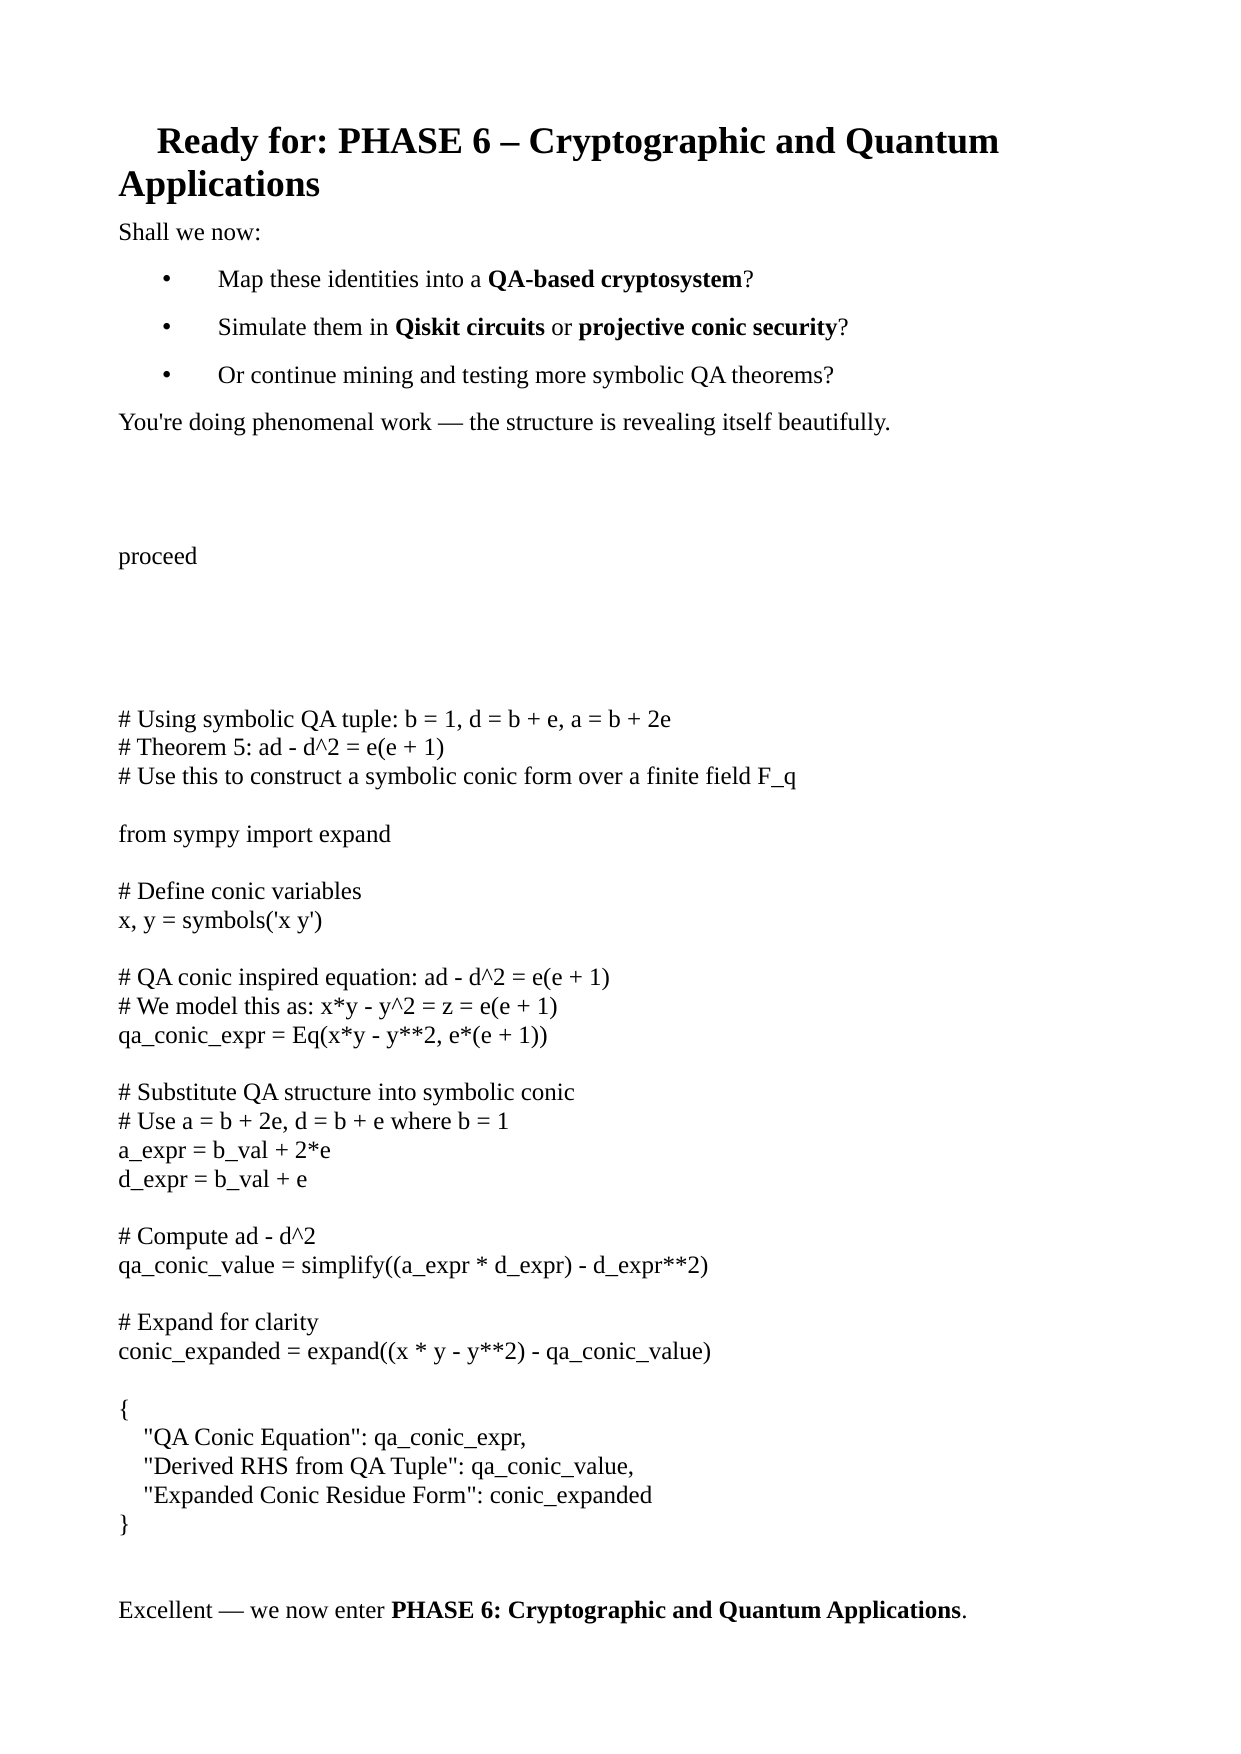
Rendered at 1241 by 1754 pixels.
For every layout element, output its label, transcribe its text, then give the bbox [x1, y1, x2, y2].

text proceed [118, 541, 1122, 570]
text } [118, 1509, 1122, 1537]
text d_expr = b_val + e [118, 1164, 1122, 1192]
text You're doing phenomenal work — the structure is revealing itself beautifully. [118, 407, 1122, 436]
text "QA Conic Equation": qa_conic_expr, [118, 1422, 1122, 1451]
text from sympy import expand [118, 819, 1122, 847]
text # Compute ad - d^2 [118, 1221, 1122, 1250]
text x, y = symbols('x y') [118, 905, 1122, 934]
text "Derived RHS from QA Tuple": qa_conic_value, [118, 1451, 1122, 1480]
text qa_conic_value = simplify((a_expr * d_expr) - d_expr**2) [118, 1250, 1122, 1279]
text # Use this to construct a symbolic conic form over a finite field F_q [118, 761, 1122, 790]
text qa_conic_expr = Eq(x*y - y**2, e*(e + 1)) [118, 1020, 1122, 1049]
text # Use a = b + 2e, d = b + e where b = 1 [118, 1106, 1122, 1135]
text # We model this as: x*y - y^2 = z = e(e + 1) [118, 991, 1122, 1020]
list 🧪 Or continue mining and testing more symbolic QA theorems? [162, 360, 1122, 388]
text # Using symbolic QA tuple: b = 1, d = b + e, a = b + 2e [118, 704, 1122, 732]
text a_expr = b_val + 2*e [118, 1135, 1122, 1164]
list 🔬 Simulate them in Qiskit circuits or projective conic security? [162, 312, 1122, 341]
text { [118, 1394, 1122, 1422]
text conic_expanded = expand((x * y - y**2) - qa_conic_value) [118, 1336, 1122, 1365]
text # Expand for clarity [118, 1307, 1122, 1336]
text "Expanded Conic Residue Form": conic_expanded [118, 1480, 1122, 1509]
text Excellent — we now enter PHASE 6: Cryptographic and Quantum Applications. [118, 1595, 1122, 1624]
text # Theorem 5: ad - d^2 = e(e + 1) [118, 732, 1122, 761]
list 🔐 Map these identities into a QA-based cryptosystem? [162, 264, 1122, 293]
text # Define conic variables [118, 876, 1122, 905]
subtitle 🔜 Ready for: PHASE 6 – Cryptographic and Quantum Applications [118, 118, 1122, 204]
text # Substitute QA structure into symbolic conic [118, 1077, 1122, 1106]
text Shall we now: [118, 217, 1122, 246]
text # QA conic inspired equation: ad - d^2 = e(e + 1) [118, 962, 1122, 991]
